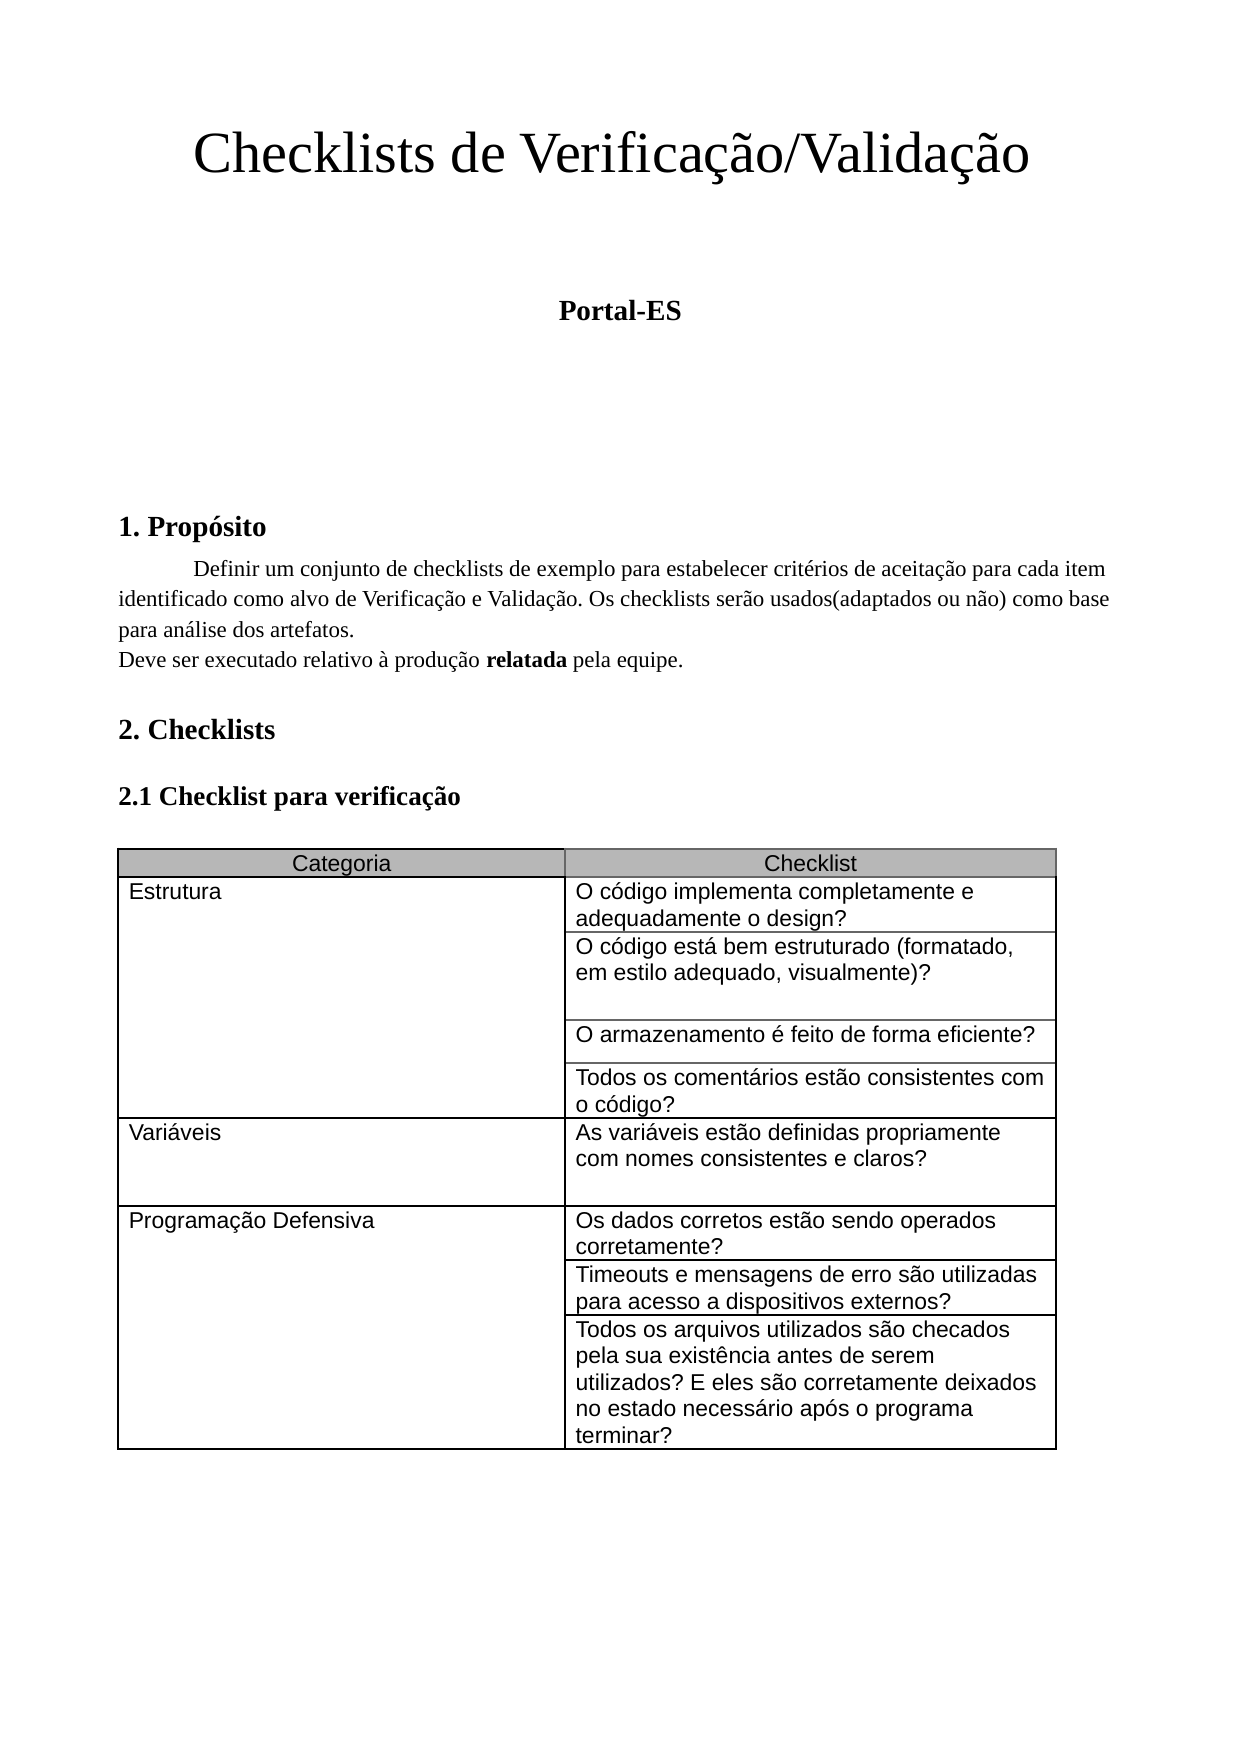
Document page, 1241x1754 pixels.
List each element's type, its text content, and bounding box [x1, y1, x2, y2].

table_cell Todos os arquivos utilizados são checados pela sua existência antes de serem utilizados? E eles são corretamente deixados no estado necessário após o programa terminar? [566, 1316, 1055, 1448]
table_cell Programação Defensiva [119, 1207, 564, 1448]
table_cell O código implementa completamente e adequadamente o design? [566, 878, 1055, 931]
list 1. Propósito [118, 509, 1122, 542]
list 2. Checklists [118, 712, 1122, 746]
text Checklists de Verificação/Validação [118, 118, 1122, 185]
table_header Checklist [566, 850, 1055, 876]
table_cell O armazenamento é feito de forma eficiente? [566, 1021, 1055, 1062]
table_header Categoria [119, 850, 564, 876]
table_cell Timeouts e mensagens de erro são utilizadas para acesso a dispositivos externos? [566, 1261, 1055, 1314]
table_cell O código está bem estruturado (formatado, em estilo adequado, visualmente)? [566, 933, 1055, 1018]
text Deve ser executado relativo à produção relatada pela equipe. [118, 646, 1122, 672]
text Definir um conjunto de checklists de exemplo para estabelecer critérios de aceitação para cada item identificado como alvo de Verificação e Validação. Os checklists serão usados(adaptados ou não) como base para análise dos artefatos. [118, 555, 1122, 642]
table_cell Estrutura [119, 878, 564, 1117]
table_cell As variáveis estão definidas propriamente com nomes consistentes e claros? [566, 1119, 1055, 1204]
table_cell Todos os comentários estão consistentes com o código? [566, 1064, 1055, 1117]
list 2.1 Checklist para verificação [118, 780, 1122, 811]
table_cell Os dados corretos estão sendo operados corretamente? [566, 1207, 1055, 1259]
text Portal-ES [118, 293, 1122, 327]
table_cell Variáveis [119, 1119, 564, 1204]
